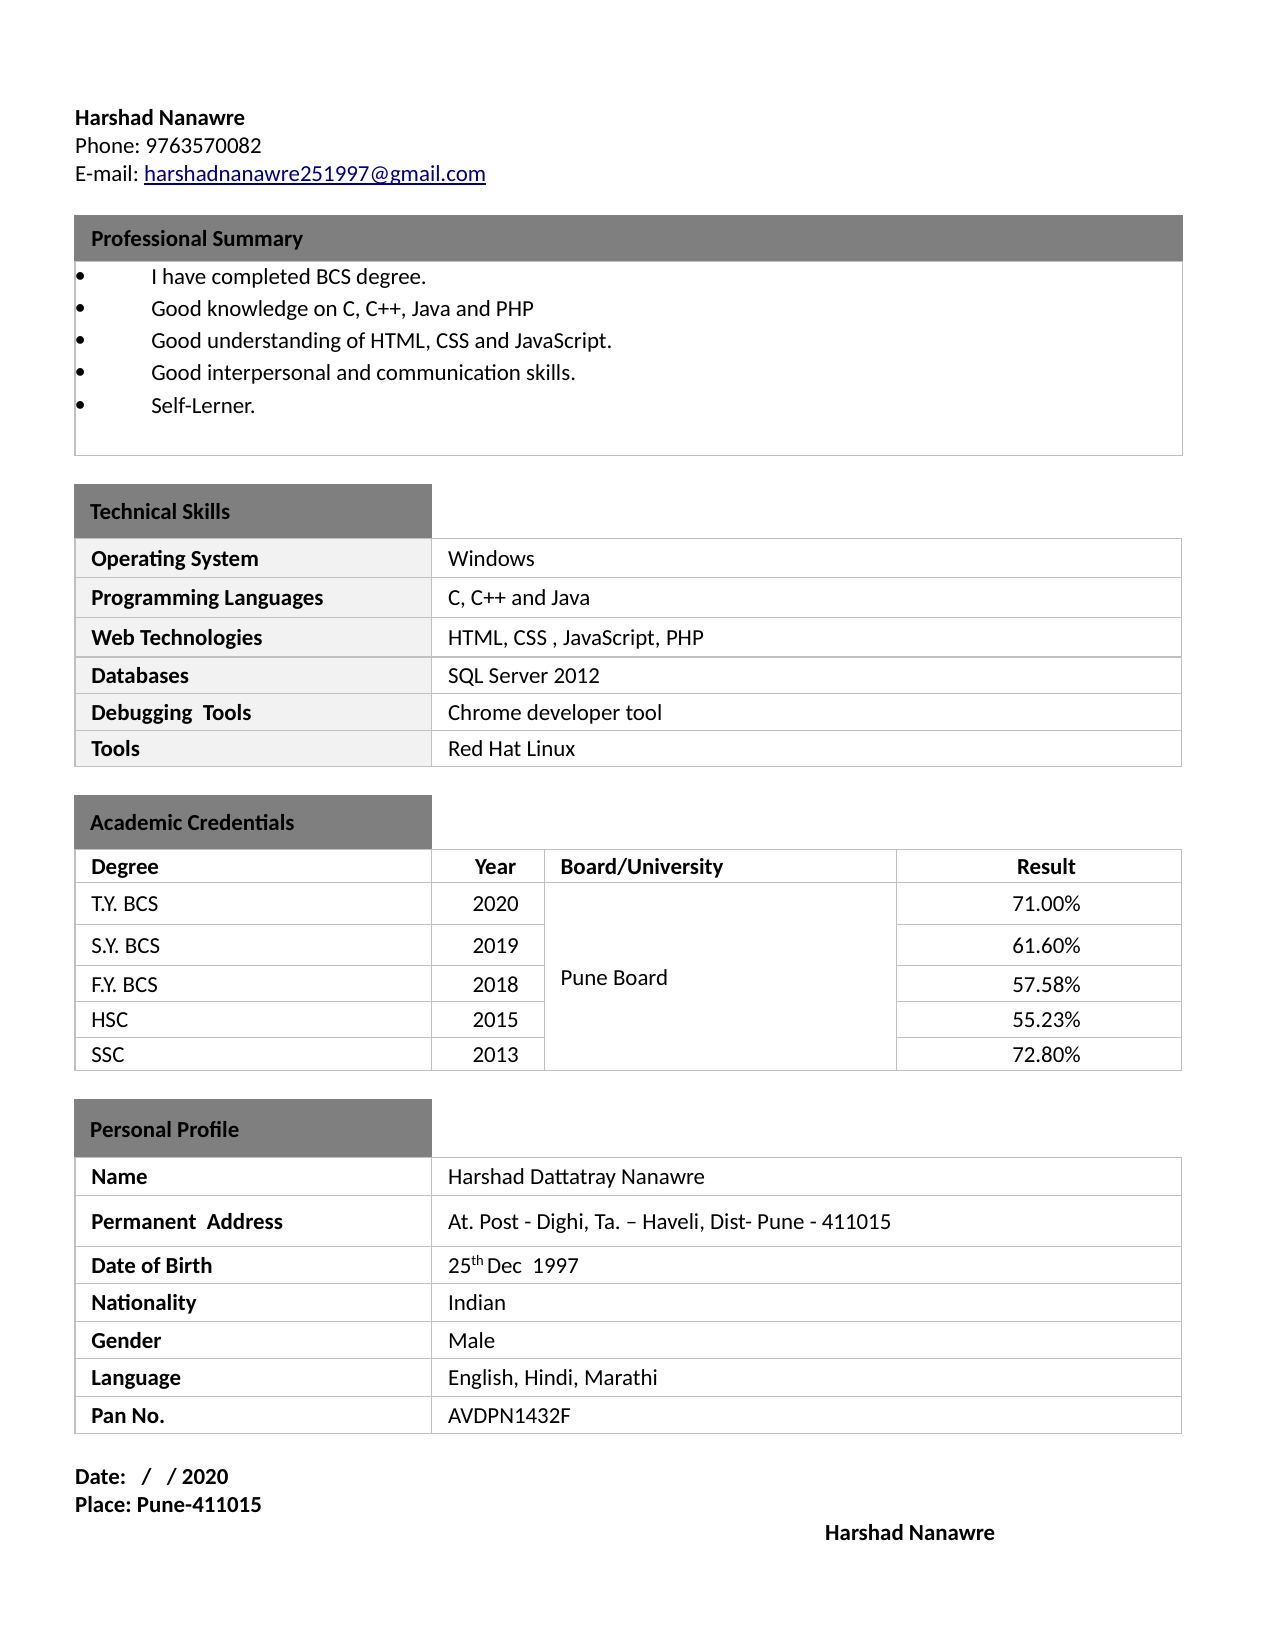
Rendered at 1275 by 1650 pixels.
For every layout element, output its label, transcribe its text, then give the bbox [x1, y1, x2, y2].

table_cell T.Y. BCS [76, 883, 431, 924]
table_cell Nationality [76, 1284, 431, 1321]
table_cell Pan No. [76, 1397, 431, 1433]
text Phone: 9763570082 [75, 131, 1200, 159]
table_cell C, C++ and Java [432, 578, 1181, 617]
table_cell Web Technologies [76, 618, 431, 656]
table_cell 57.58% [897, 966, 1181, 1001]
table_cell Language [76, 1359, 431, 1396]
table_cell 25th Dec 1997 [432, 1247, 1181, 1283]
table_cell SSC [76, 1038, 431, 1070]
table_cell Programming Languages [76, 578, 431, 617]
table_cell 2019 [432, 925, 544, 965]
table_cell Male [432, 1322, 1181, 1358]
table_cell English, Hindi, Marathi [432, 1359, 1181, 1396]
table_cell 55.23% [897, 1002, 1181, 1037]
table_cell HTML, CSS , JavaScript, PHP [432, 618, 1181, 656]
table_cell SQL Server 2012 [432, 658, 1181, 693]
table_cell Degree [76, 850, 431, 882]
table_cell F.Y. BCS [76, 966, 431, 1001]
text Harshad Nanawre [825, 1518, 1200, 1546]
table_header Technical Skills [76, 485, 431, 538]
table_cell Board/University [545, 850, 896, 882]
table_cell 2018 [432, 966, 544, 1001]
table_header Academic Credentials [76, 796, 431, 849]
table_cell Date of Birth [76, 1247, 431, 1283]
table_header [432, 484, 1182, 538]
table_cell 2013 [432, 1038, 544, 1070]
table_cell Operating System [76, 539, 431, 577]
text Place: Pune-411015 [75, 1490, 1200, 1518]
table_cell At. Post - Dighi, Ta. – Haveli, Dist- Pune - 411015 [432, 1196, 1181, 1246]
table_header Personal Profile [76, 1100, 431, 1157]
table_header Professional Summary [76, 216, 1182, 261]
table_header [432, 1099, 1182, 1157]
table_cell HSC [76, 1002, 431, 1037]
table_cell AVDPN1432F [432, 1397, 1181, 1433]
table_cell 72.80% [897, 1038, 1181, 1070]
table_cell Result [897, 850, 1181, 882]
table_header [432, 795, 1182, 849]
text Date: / / 2020 [75, 1462, 1200, 1490]
table_cell 2020 [432, 883, 544, 924]
table_cell Gender [76, 1322, 431, 1358]
table_cell Databases [76, 658, 431, 693]
text E-mail: harshadnanawre251997@gmail.com [75, 159, 1200, 187]
table_cell Name [76, 1158, 431, 1195]
table_cell Chrome developer tool [432, 694, 1181, 730]
table_cell Windows [432, 539, 1181, 577]
table_cell Year [432, 850, 544, 882]
table_cell Debugging Tools [76, 694, 431, 730]
table_cell I have completed BCS degree. Good knowledge on C, C++, Java and PHP Good understanding of HTML, CSS and JavaScript. Good interpersonal and communication skills. Self-Lerner. [76, 262, 1182, 455]
table_cell Red Hat Linux [432, 731, 1181, 766]
table_cell Indian [432, 1284, 1181, 1321]
table_cell 61.60% [897, 925, 1181, 965]
table_cell Pune Board [545, 883, 896, 1070]
text Harshad Nanawre [75, 103, 1200, 131]
table_cell S.Y. BCS [76, 925, 431, 965]
table_cell 2015 [432, 1002, 544, 1037]
table_cell Permanent Address [76, 1196, 431, 1246]
table_cell 71.00% [897, 883, 1181, 924]
table_cell Tools [76, 731, 431, 766]
table_cell Harshad Dattatray Nanawre [432, 1158, 1181, 1195]
